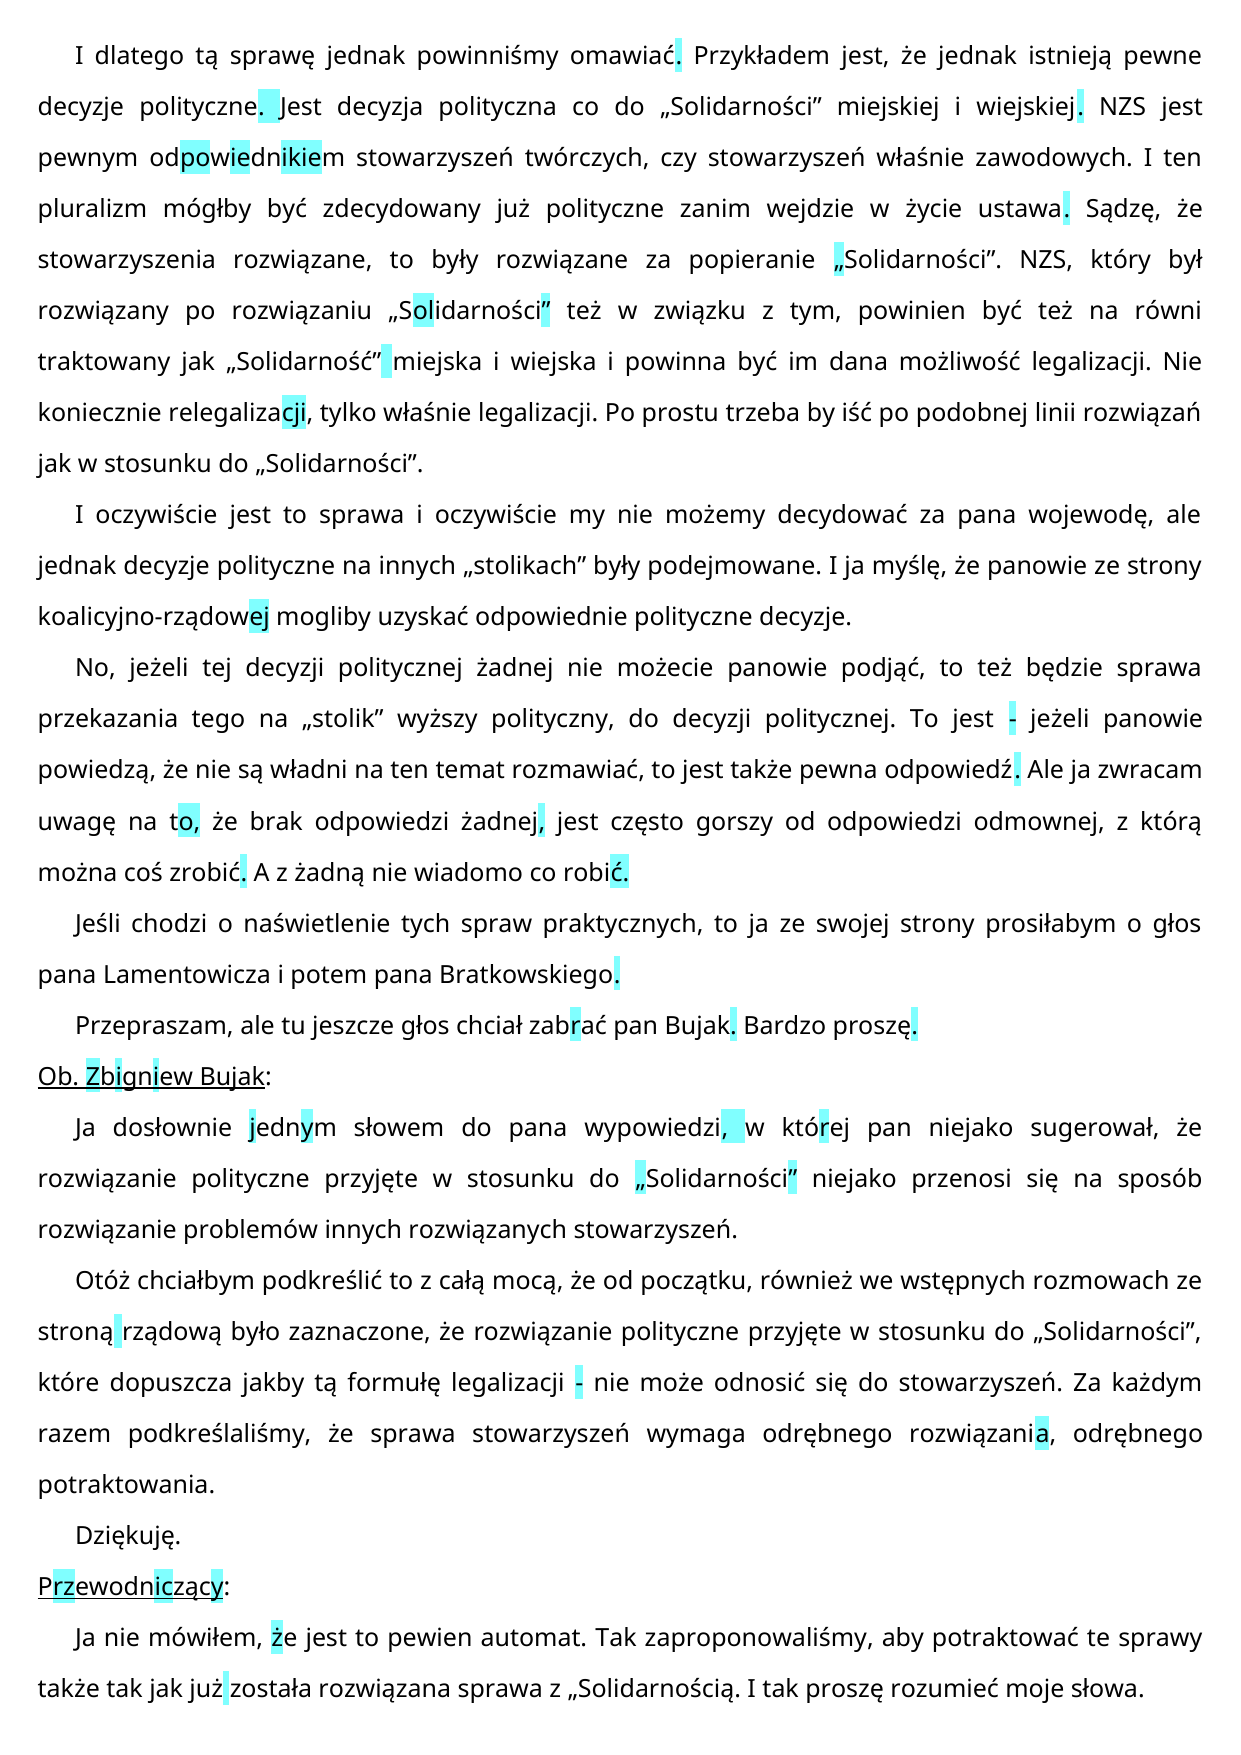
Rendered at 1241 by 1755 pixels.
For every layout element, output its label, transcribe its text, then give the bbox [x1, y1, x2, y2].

text Otóż chciałbym podkreślić to z całą mocą, że od początku, również we wstępnych rozmowach ze stroną rządową było zaznaczone, że rozwiązanie polityczne przyjęte w stosunku do „Solidarności”, które dopuszcza jakby tą formułę legalizacji - nie może odnosić się do stowarzyszeń. Za każdym razem podkreślaliśmy, że sprawa stowarzyszeń wymaga odrębnego rozwiązania, odrębnego potraktowania. [37, 1262, 1203, 1501]
text I dlatego tą sprawę jednak powinniśmy omawiać. Przykładem jest, że jednak istnieją pewne decyzje polityczne. Jest decyzja polityczna co do „Solidarności” miejskiej i wiejskiej. NZS jest pewnym odpowiednikiem stowarzyszeń twórczych, czy stowarzyszeń właśnie zawodowych. I ten pluralizm mógłby być zdecydowany już polityczne zanim wejdzie w życie ustawa. Sądzę, że stowarzyszenia rozwiązane, to były rozwiązane za popieranie „Solidarności”. NZS, który był rozwiązany po rozwiązaniu „Solidarności” też w związku z tym, powinien być też na równi traktowany jak „Solidarność” miejska i wiejska i powinna być im dana możliwość legalizacji. Nie koniecznie relegalizacji, tylko właśnie legalizacji. Po prostu trzeba by iść po podobnej linii rozwiązań jak w stosunku do „Solidarności”. [37, 37, 1203, 480]
text Przewodniczący: [37, 1569, 1203, 1603]
text I oczywiście jest to sprawa i oczywiście my nie możemy decydować za pana wojewodę, ale jednak decyzje polityczne na innych „stolikach” były podejmowane. I ja myślę, że panowie ze strony koalicyjno-rządowej mogliby uzyskać odpowiednie polityczne decyzje. [37, 497, 1203, 633]
text Ja nie mówiłem, że jest to pewien automat. Tak zaproponowaliśmy, aby potraktować te sprawy także tak jak już została rozwiązana sprawa z „Solidarnością. I tak proszę rozumieć moje słowa. [37, 1620, 1203, 1705]
text Ob. Zbigniew Bujak: [37, 1058, 1203, 1092]
text Dziękuję. [37, 1518, 1203, 1552]
text Przepraszam, ale tu jeszcze głos chciał zabrać pan Bujak. Bardzo proszę. [37, 1007, 1203, 1041]
text Jeśli chodzi o naświetlenie tych spraw praktycznych, to ja ze swojej strony prosiłabym o głos pana Lamentowicza i potem pana Bratkowskiego. [37, 905, 1203, 990]
text No, jeżeli tej decyzji politycznej żadnej nie możecie panowie podjąć, to też będzie sprawa przekazania tego na „stolik” wyższy polityczny, do decyzji politycznej. To jest - jeżeli panowie powiedzą, że nie są władni na ten temat rozmawiać, to jest także pewna odpowiedź. Ale ja zwracam uwagę na to, że brak odpowiedzi żadnej, jest często gorszy od odpowiedzi odmownej, z którą można coś zrobić. A z żadną nie wiadomo co robić. [37, 650, 1203, 888]
text Ja dosłownie jednym słowem do pana wypowiedzi, w której pan niejako sugerował, że rozwiązanie polityczne przyjęte w stosunku do „Solidarności” niejako przenosi się na sposób rozwiązanie problemów innych rozwiązanych stowarzyszeń. [37, 1109, 1203, 1246]
